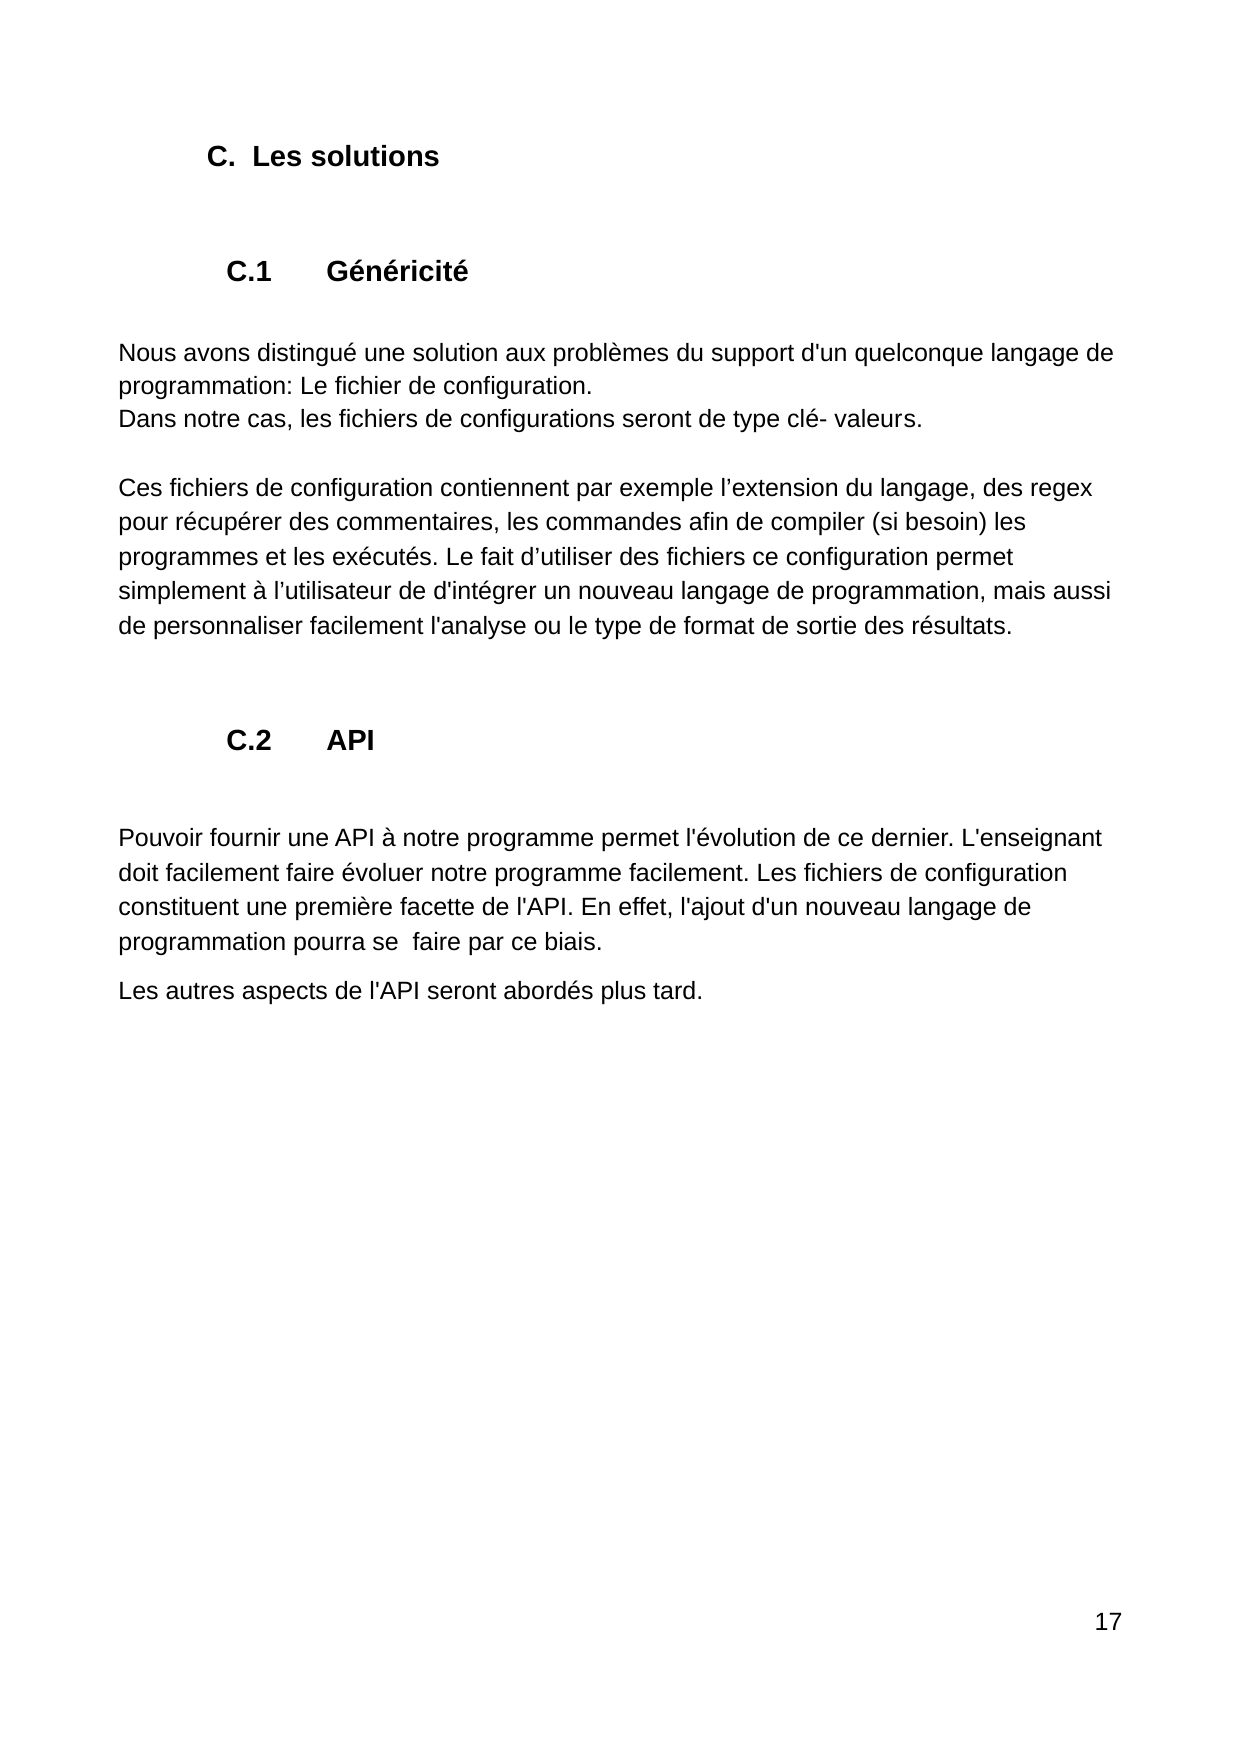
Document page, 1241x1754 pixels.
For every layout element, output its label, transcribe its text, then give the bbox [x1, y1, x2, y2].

text Nous avons distingué une solution aux problèmes du support d'un quelconque langage de programmation: Le fichier de configuration. [118, 338, 1122, 399]
subtitle API [178, 723, 1122, 757]
text Dans notre cas, les fichiers de configurations seront de type clé- valeurs. Ces fichiers de configuration contiennent par exemple l’extension du langage, des regex pour récupérer des commentaires, les commandes afin de compiler (si besoin) les programmes et les exécutés. Le fait d’utiliser des fichiers ce configuration permet simplement à l’utilisateur de d'intégrer un nouveau langage de programmation, mais aussi de personnaliser facilement l'analyse ou le type de format de sortie des résultats. [118, 404, 1122, 639]
text Pouvoir fournir une API à notre programme permet l'évolution de ce dernier. L'enseignant doit facilement faire évoluer notre programme facilement. Les fichiers de configuration constituent une première facette de l'API. En effet, l'ajout d'un nouveau langage de programmation pourra se faire par ce biais. [118, 823, 1122, 956]
text Les autres aspects de l'API seront abordés plus tard. [118, 976, 1122, 1005]
subtitle Les solutions [178, 139, 1122, 172]
subtitle Généricité [178, 254, 1122, 287]
